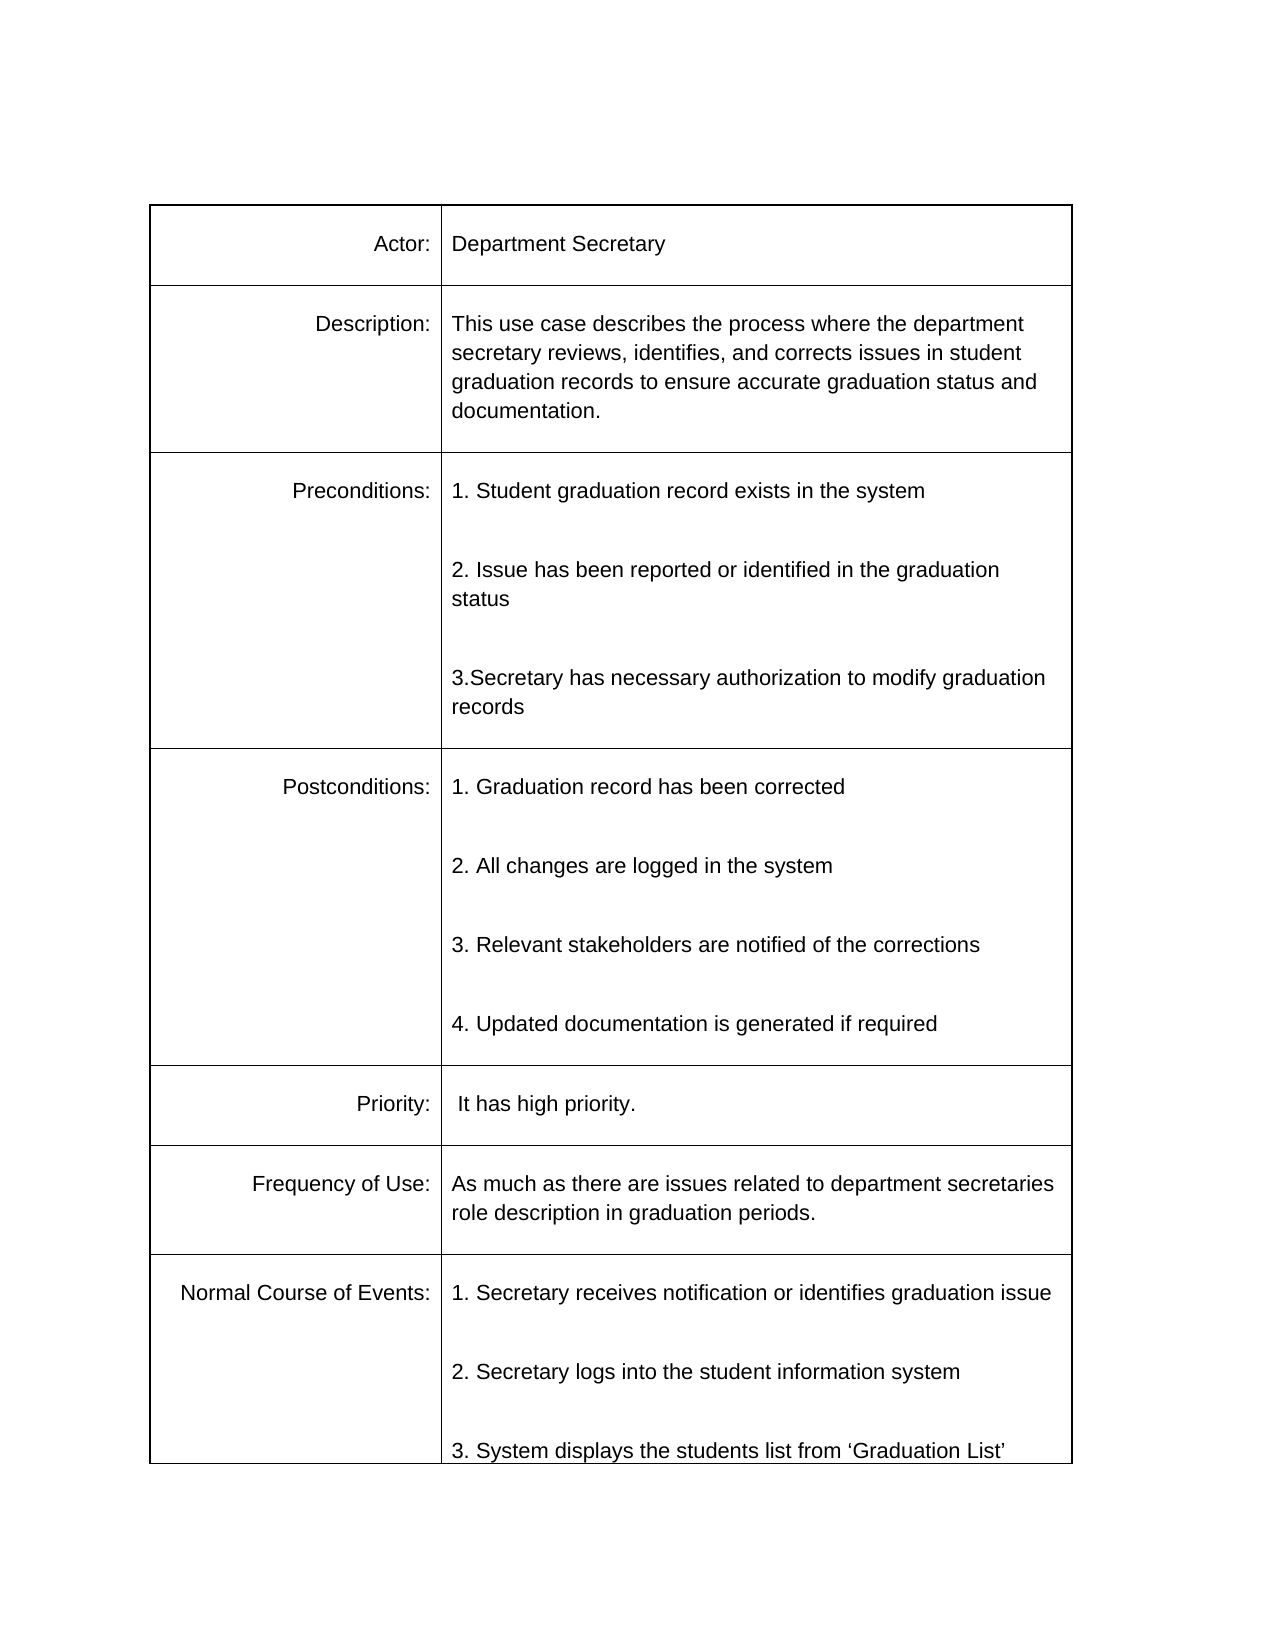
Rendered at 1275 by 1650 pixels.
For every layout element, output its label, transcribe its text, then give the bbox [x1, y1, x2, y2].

table_cell Frequency of Use: [151, 1146, 441, 1253]
table_cell It has high priority. [442, 1066, 1071, 1144]
table_cell Priority: [151, 1066, 441, 1144]
table_header Actor: [151, 206, 441, 285]
table_cell 1. Graduation record has been corrected 2. All changes are logged in the system 3. Relevant stakeholders are notified of the corrections 4. Updated documentation is generated if required [442, 749, 1071, 1064]
table_cell 1. Secretary receives notification or identifies graduation issue 2. Secretary logs into the student information system 3. System displays the students list from ‘Graduation List’ [442, 1255, 1071, 1463]
table_cell 1. Student graduation record exists in the system 2. Issue has been reported or identified in the graduation status 3.Secretary has necessary authorization to modify graduation records [442, 453, 1071, 748]
table_cell Description: [151, 286, 441, 452]
table_cell Preconditions: [151, 453, 441, 748]
table_cell Normal Course of Events: [151, 1255, 441, 1463]
table_cell This use case describes the process where the department secretary reviews, identifies, and corrects issues in student graduation records to ensure accurate graduation status and documentation. [442, 286, 1071, 452]
table_cell Postconditions: [151, 749, 441, 1064]
table_cell As much as there are issues related to department secretaries role description in graduation periods. [442, 1146, 1071, 1253]
table_header Department Secretary [442, 206, 1071, 285]
